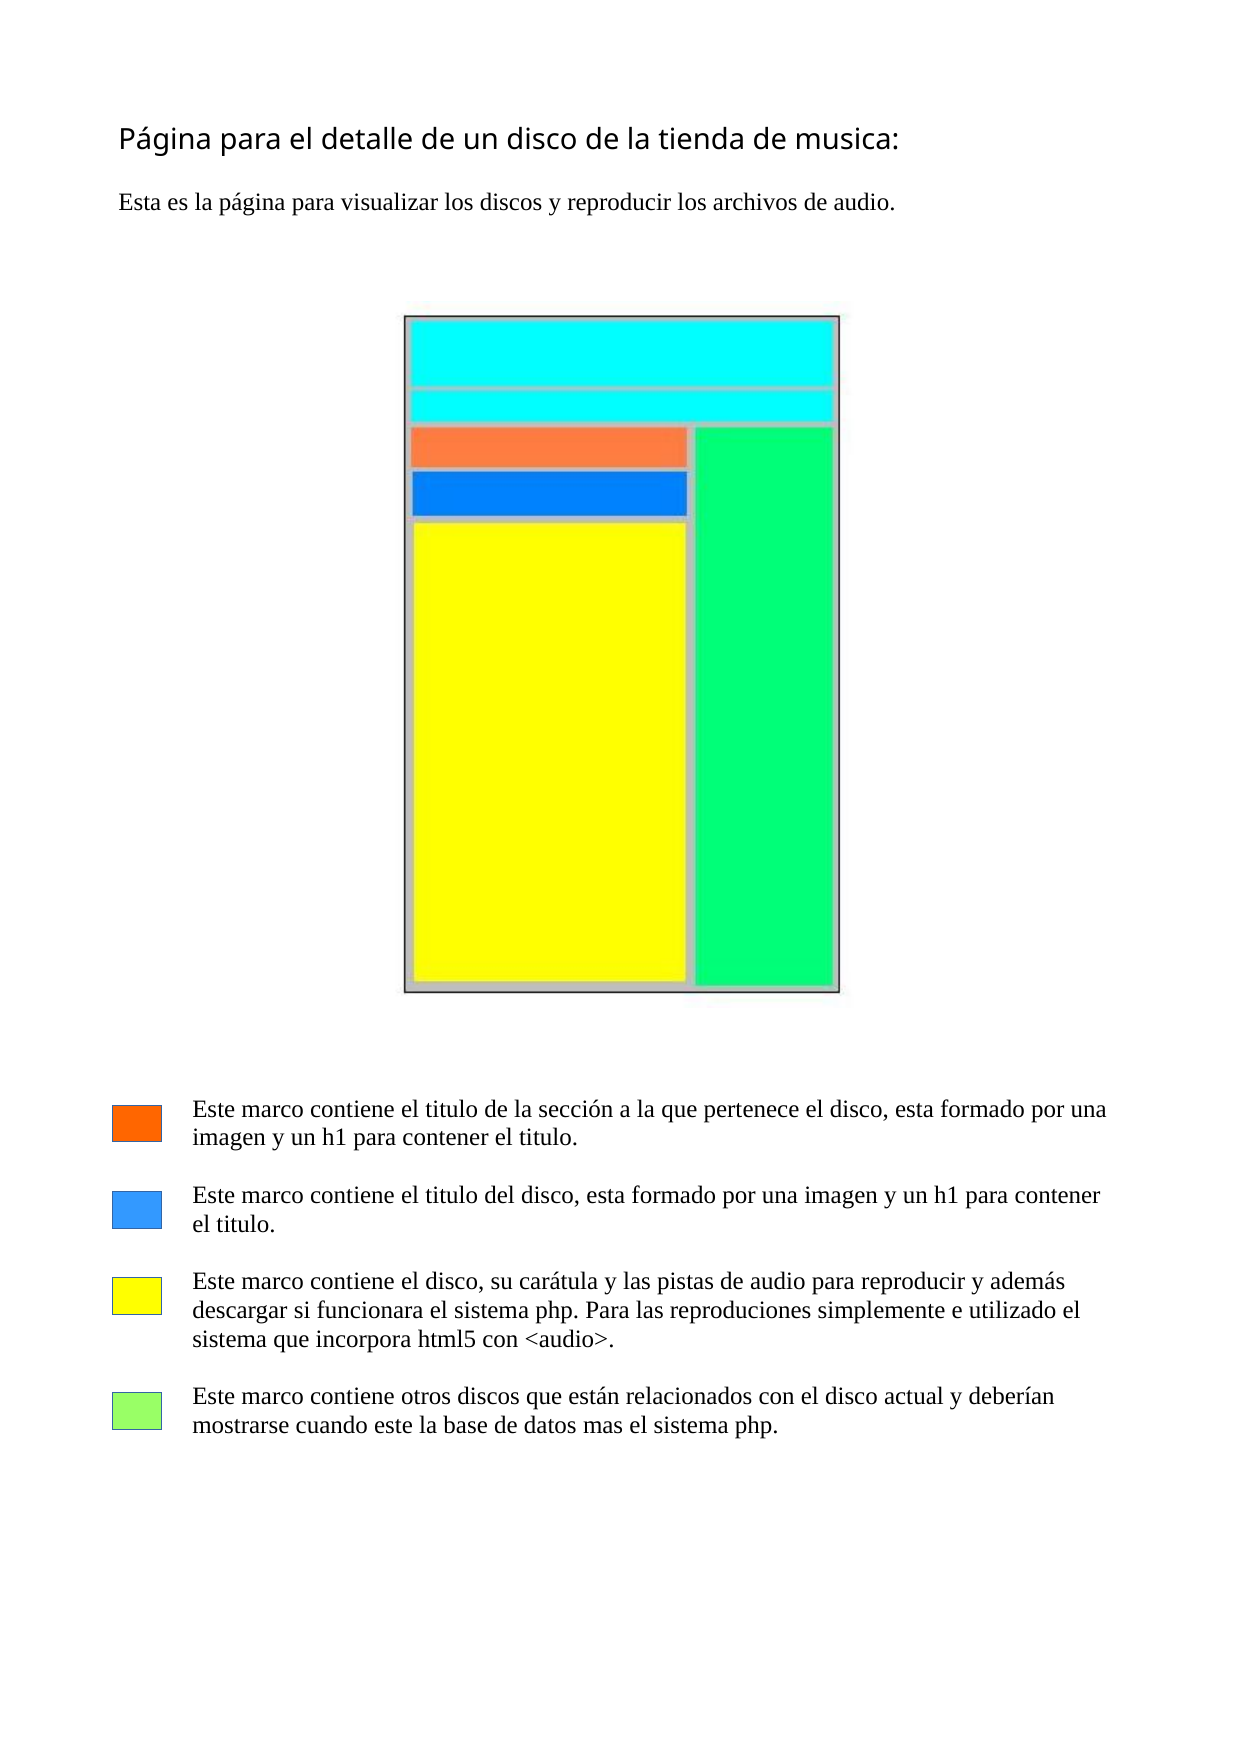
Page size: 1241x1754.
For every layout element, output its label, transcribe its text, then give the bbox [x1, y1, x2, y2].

picture [385, 301, 856, 1008]
text Esta es la página para visualizar los discos y reproducir los archivos de audio. [118, 187, 1122, 215]
text Este marco contiene el titulo de la sección a la que pertenece el disco, esta formado por una imagen y un h1 para contener el titulo. [192, 1094, 1122, 1151]
text Este marco contiene el titulo del disco, esta formado por una imagen y un h1 para contener el titulo. [192, 1180, 1122, 1237]
text Este marco contiene otros discos que están relacionados con el disco actual y deberían mostrarse cuando este la base de datos mas el sistema php. [192, 1381, 1122, 1439]
text Este marco contiene el disco, su carátula y las pistas de audio para reproducir y además descargar si funcionara el sistema php. Para las reproduciones simplemente e utilizado el sistema que incorpora html5 con <audio>. [192, 1266, 1122, 1352]
text Página para el detalle de un disco de la tienda de musica: [118, 118, 1122, 158]
